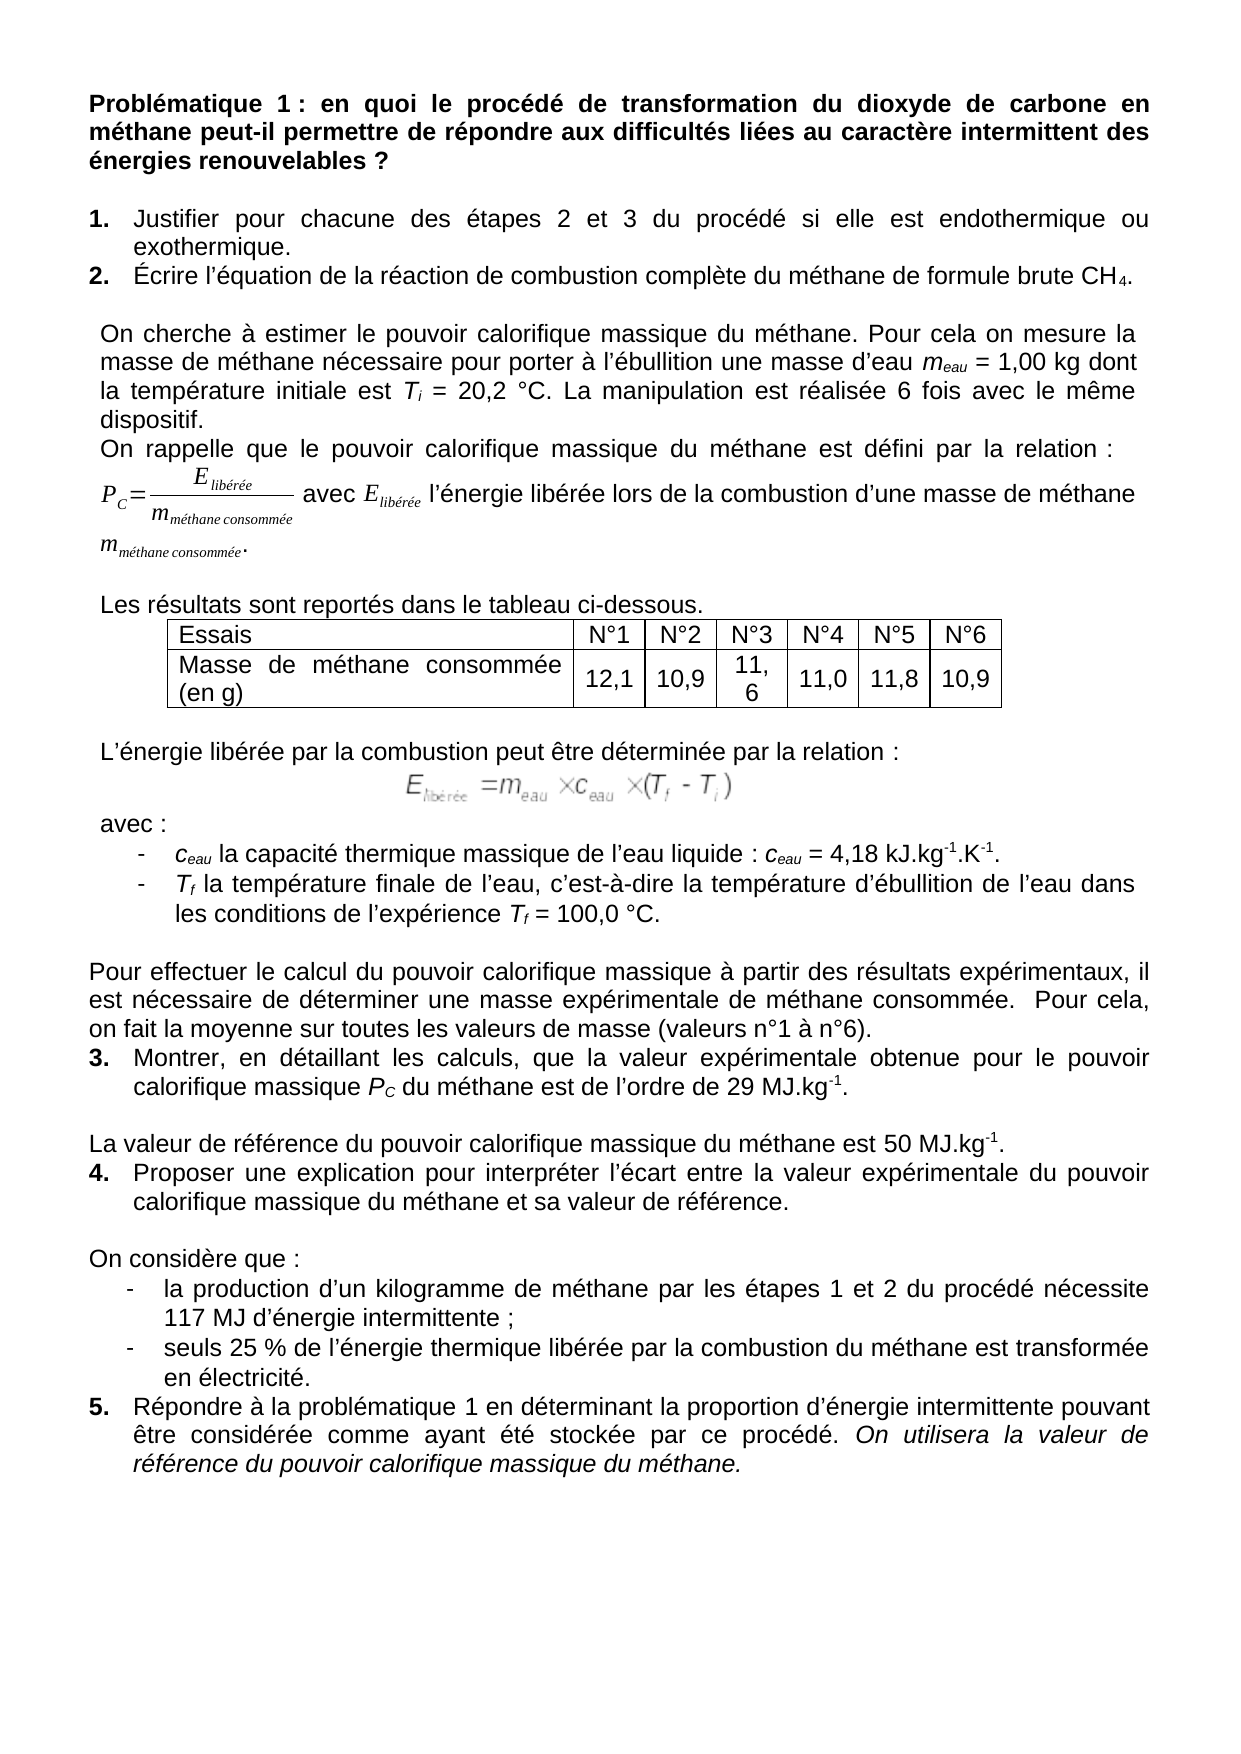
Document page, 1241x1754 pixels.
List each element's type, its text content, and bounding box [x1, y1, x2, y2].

text On considère que : [89, 1244, 1152, 1273]
text Pour effectuer le calcul du pouvoir calorifique massique à partir des résultats expérimentaux, il est nécessaire de déterminer une masse expérimentale de méthane consommée. Pour cela, on fait la moyenne sur toutes les valeurs de masse (valeurs n°1 à n°6). [89, 957, 1152, 1043]
list la production d’un kilogramme de méthane par les étapes 1 et 2 du procédé nécessite 117 MJ d’énergie intermittente ; [126, 1273, 1152, 1332]
table_header N°6 [931, 620, 1001, 648]
text La valeur de référence du pouvoir calorifique massique du méthane est 50 MJ.kg-1. [89, 1129, 1152, 1158]
table_header N°3 [717, 620, 787, 648]
list Répondre à la problématique 1 en déterminant la proportion d’énergie intermittente pouvant être considérée comme ayant été stockée par ce procédé. On utilisera la valeur de référence du pouvoir calorifique massique du méthane. [89, 1391, 1152, 1478]
list Écrire l’équation de la réaction de combustion complète du méthane de formule brute CH4. [89, 261, 1152, 290]
table_cell 10,9 [931, 650, 1001, 707]
text Problématique 1 : en quoi le procédé de transformation du dioxyde de carbone en méthane peut-il permettre de répondre aux difficultés liées au caractère intermittent des énergies renouvelables ? [89, 89, 1152, 175]
table_header N°5 [859, 620, 929, 648]
list Montrer, en détaillant les calculs, que la valeur expérimentale obtenue pour le pouvoir calorifique massique PC du méthane est de l’ordre de 29 MJ.kg-1. [89, 1043, 1152, 1100]
list seuls 25 % de l’énergie thermique libérée par la combustion du méthane est transformée en électricité. [126, 1332, 1152, 1391]
table_cell 11,8 [859, 650, 929, 707]
table_cell 11,0 [788, 650, 858, 707]
table_header N°4 [788, 620, 858, 648]
table_cell Masse de méthane consommée (en g) [168, 650, 573, 707]
table_header N°1 [574, 620, 644, 648]
table_header On cherche à estimer le pouvoir calorifique massique du méthane. Pour cela on mesure la masse de méthane nécessaire pour porter à l’ébullition une masse d’eau meau = 1,00 kg dont la température initiale est Ti = 20,2 °C. La manipulation est réalisée 6 fois avec le même dispositif. On rappelle que le pouvoir calorifique massique du méthane est défini par la relation : avec l’énergie libérée lors de la combustion d’une masse de méthane . Les résultats sont reportés dans le tableau ci-dessous. L’énergie libérée par la combustion peut être déterminée par la relation : avec : ceau la capacité thermique massique de l’eau liquide : ceau = 4,18 kJ.kg-1.K-1. Tf la température finale de l’eau, c’est-à-dire la température d’ébullition de l’eau dans les conditions de l’expérience Tf = 100,0 °C. [89, 319, 1148, 928]
list Justifier pour chacune des étapes 2 et 3 du procédé si elle est endothermique ou exothermique. [89, 204, 1152, 261]
table_cell 10,9 [646, 650, 716, 707]
table_header Essais [168, 620, 573, 648]
table_cell 11,6 [717, 650, 787, 707]
table_header N°2 [646, 620, 716, 648]
list Proposer une explication pour interpréter l’écart entre la valeur expérimentale du pouvoir calorifique massique du méthane et sa valeur de référence. [89, 1158, 1152, 1215]
table_cell 12,1 [574, 650, 644, 707]
